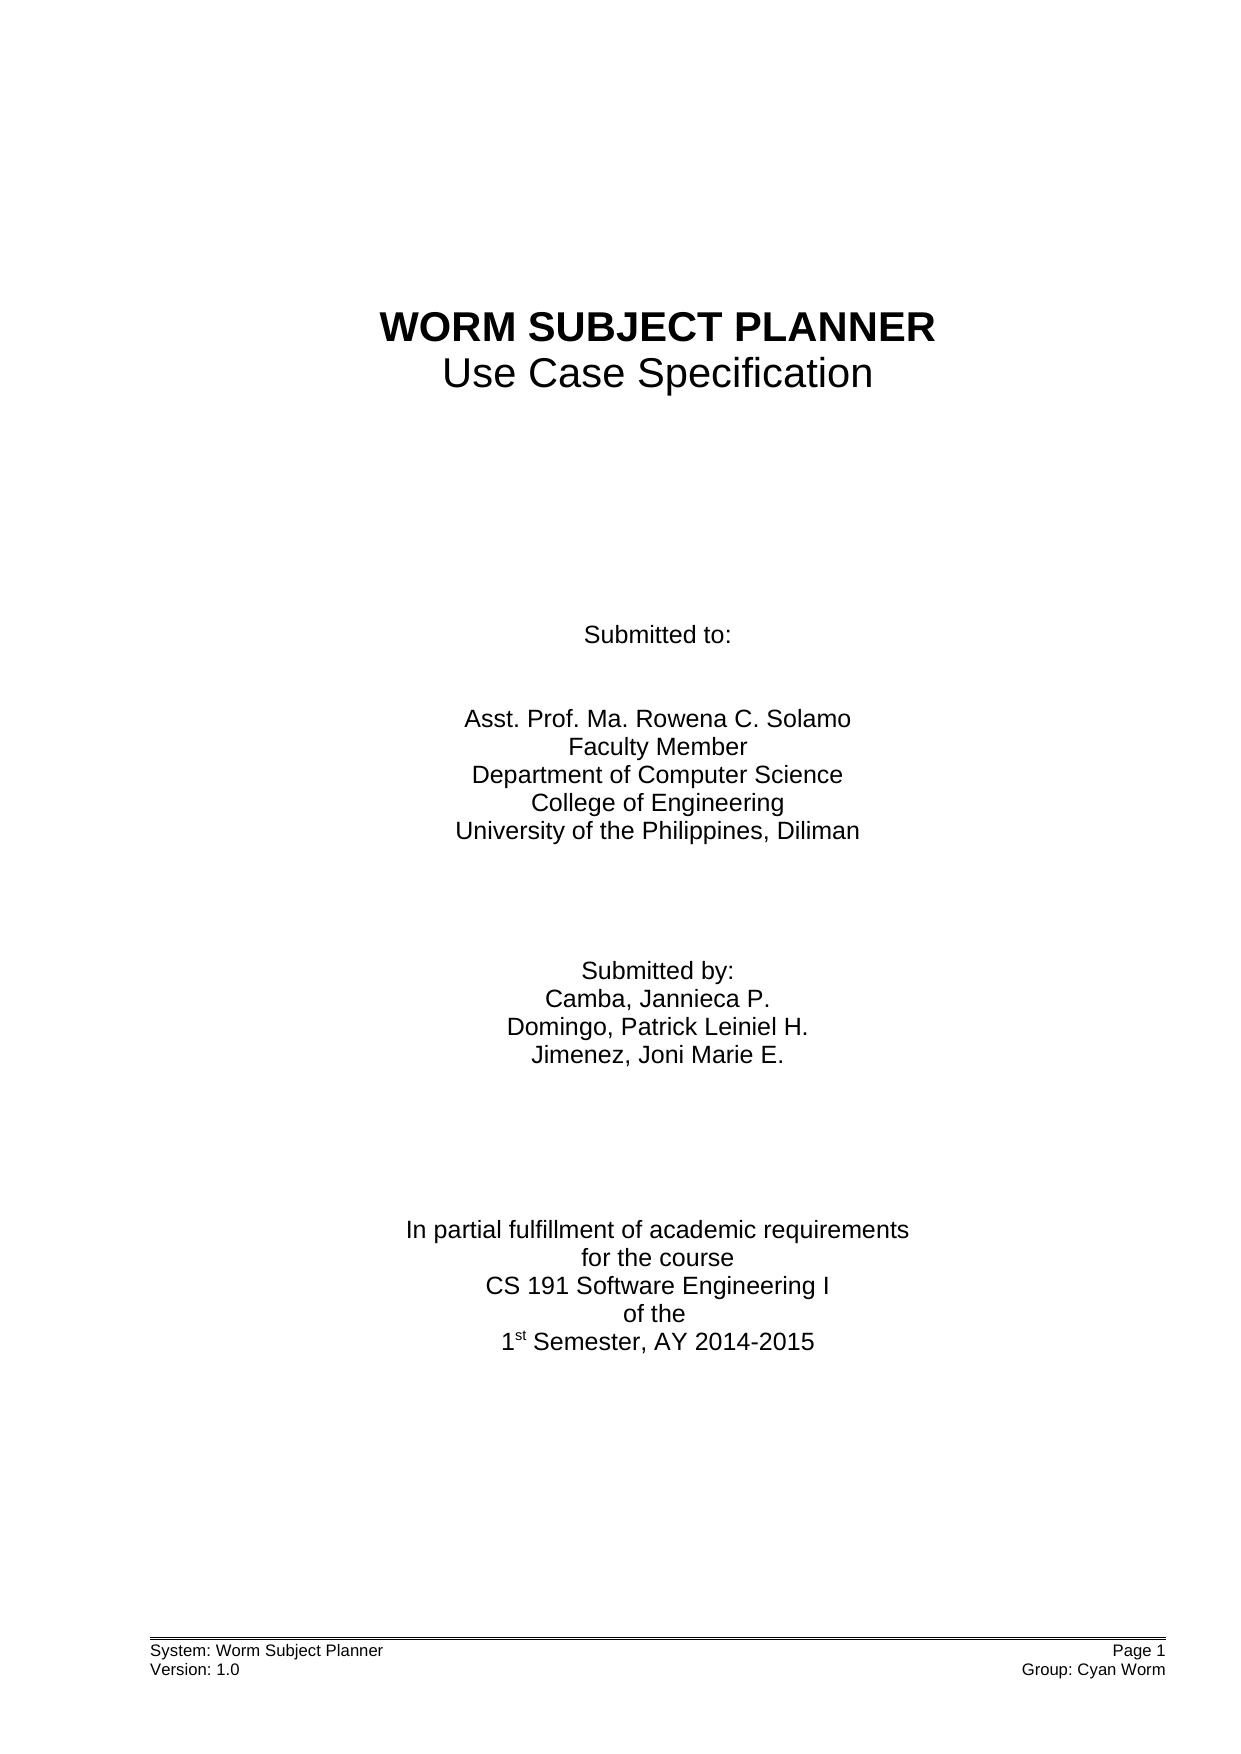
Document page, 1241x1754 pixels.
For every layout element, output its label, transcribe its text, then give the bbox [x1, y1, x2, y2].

text Domingo, Patrick Leiniel H. [150, 1013, 1166, 1041]
subtitle 1st Semester, AY 2014-2015 [150, 1328, 1166, 1414]
text Submitted to: [150, 621, 1166, 649]
text WORM SUBJECT PLANNER [150, 304, 1166, 350]
text College of Engineering [150, 789, 1166, 817]
text Camba, Jannieca P. [150, 985, 1166, 1013]
text Faculty Member [150, 733, 1166, 761]
text Department of Computer Science [150, 761, 1166, 789]
text CS 191 Software Engineering I [150, 1272, 1166, 1299]
text Jimenez, Joni Marie E. [150, 1041, 1166, 1069]
text of the [150, 1299, 1166, 1328]
text Asst. Prof. Ma. Rowena C. Solamo [150, 705, 1166, 733]
text Submitted by: [150, 957, 1166, 985]
text Use Case Specification [150, 350, 1166, 397]
text University of the Philippines, Diliman [150, 817, 1166, 845]
text for the course [150, 1243, 1166, 1272]
text In partial fulfillment of academic requirements [150, 1216, 1166, 1243]
